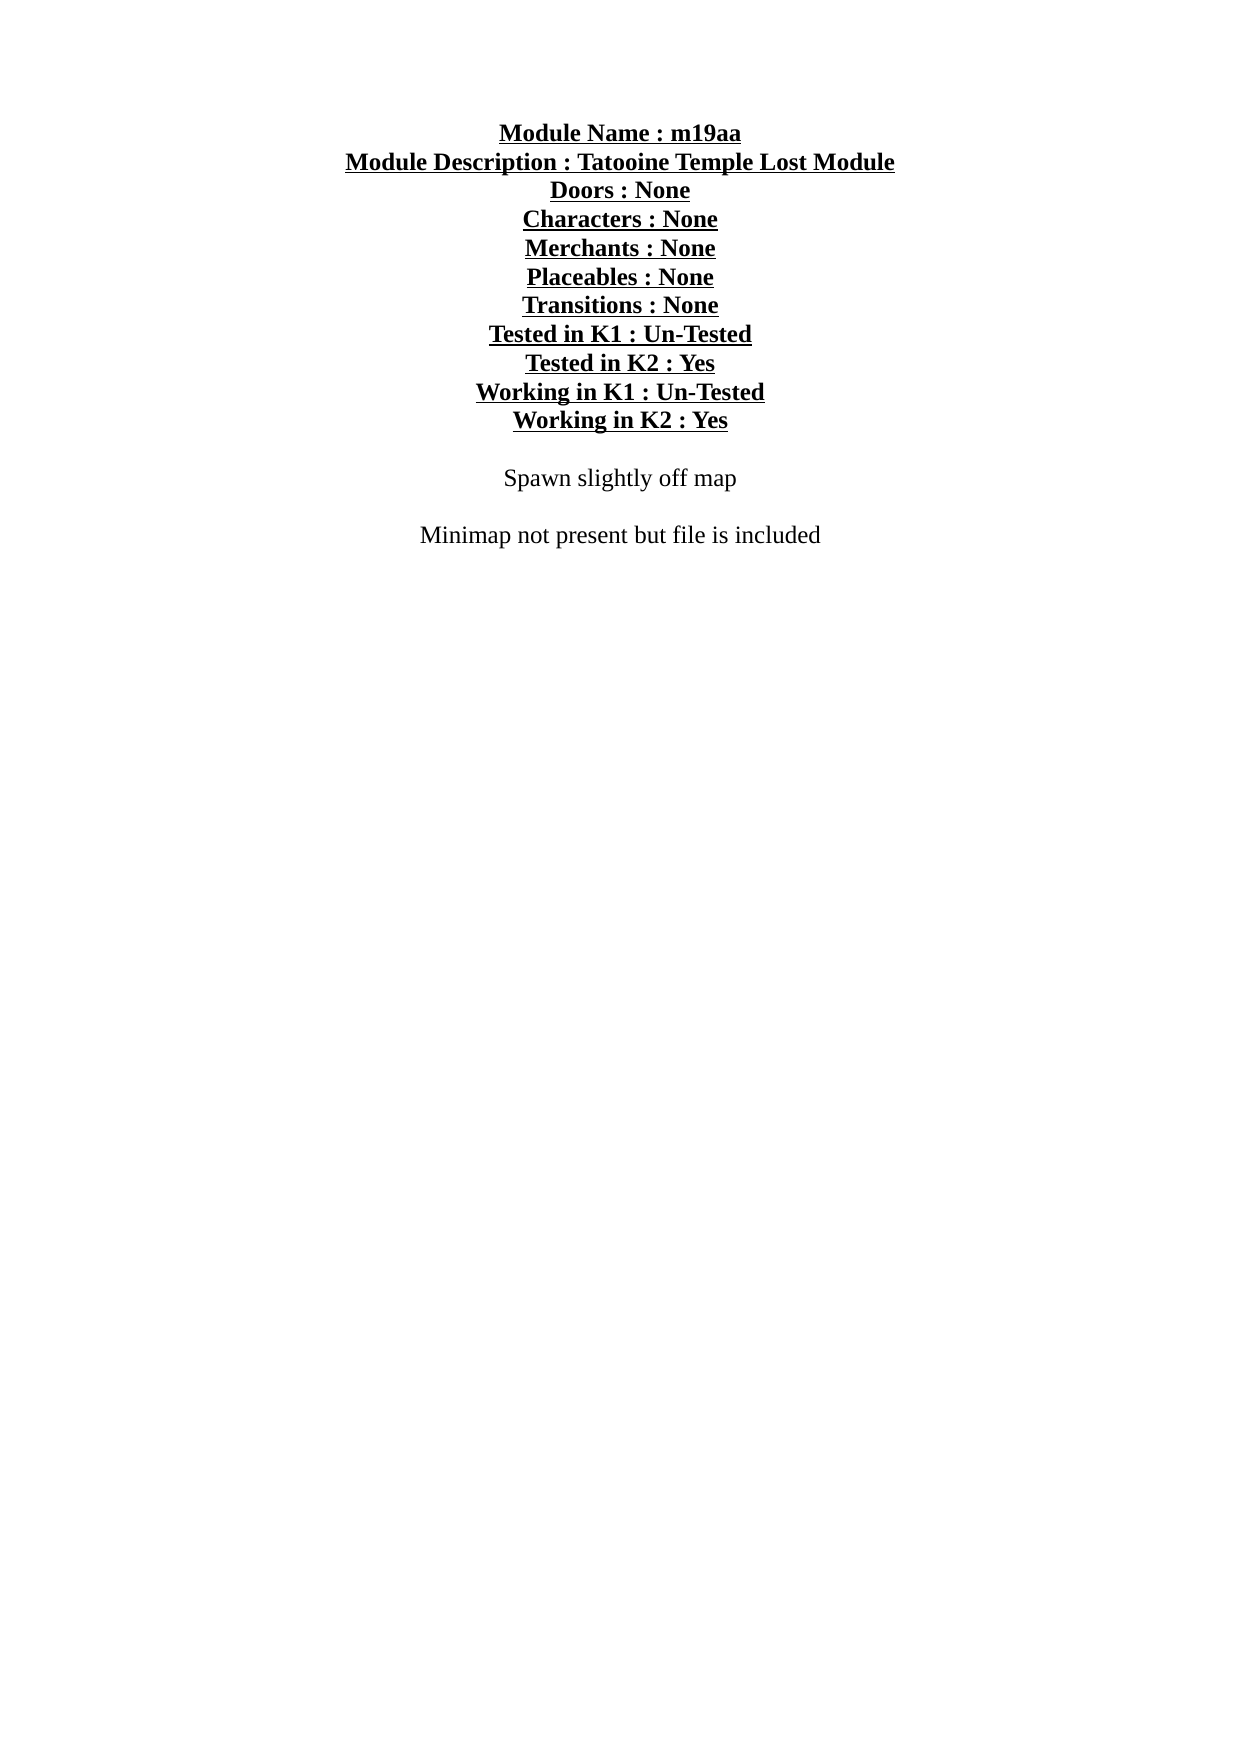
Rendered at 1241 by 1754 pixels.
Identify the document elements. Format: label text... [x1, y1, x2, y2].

text Tested in K1 : Un-Tested [118, 319, 1122, 348]
text Module Name : m19aa [118, 118, 1122, 147]
text Minimap not present but file is included [118, 521, 1122, 549]
text Spawn slightly off map [118, 463, 1122, 492]
text Working in K1 : Un-Tested [118, 377, 1122, 406]
text Placeables : None [118, 262, 1122, 291]
text Working in K2 : Yes [118, 406, 1122, 434]
text Doors : None [118, 176, 1122, 204]
text Tested in K2 : Yes [118, 348, 1122, 377]
text Characters : None [118, 204, 1122, 233]
text Merchants : None [118, 233, 1122, 262]
text Module Description : Tatooine Temple Lost Module [118, 147, 1122, 176]
text Transitions : None [118, 291, 1122, 319]
